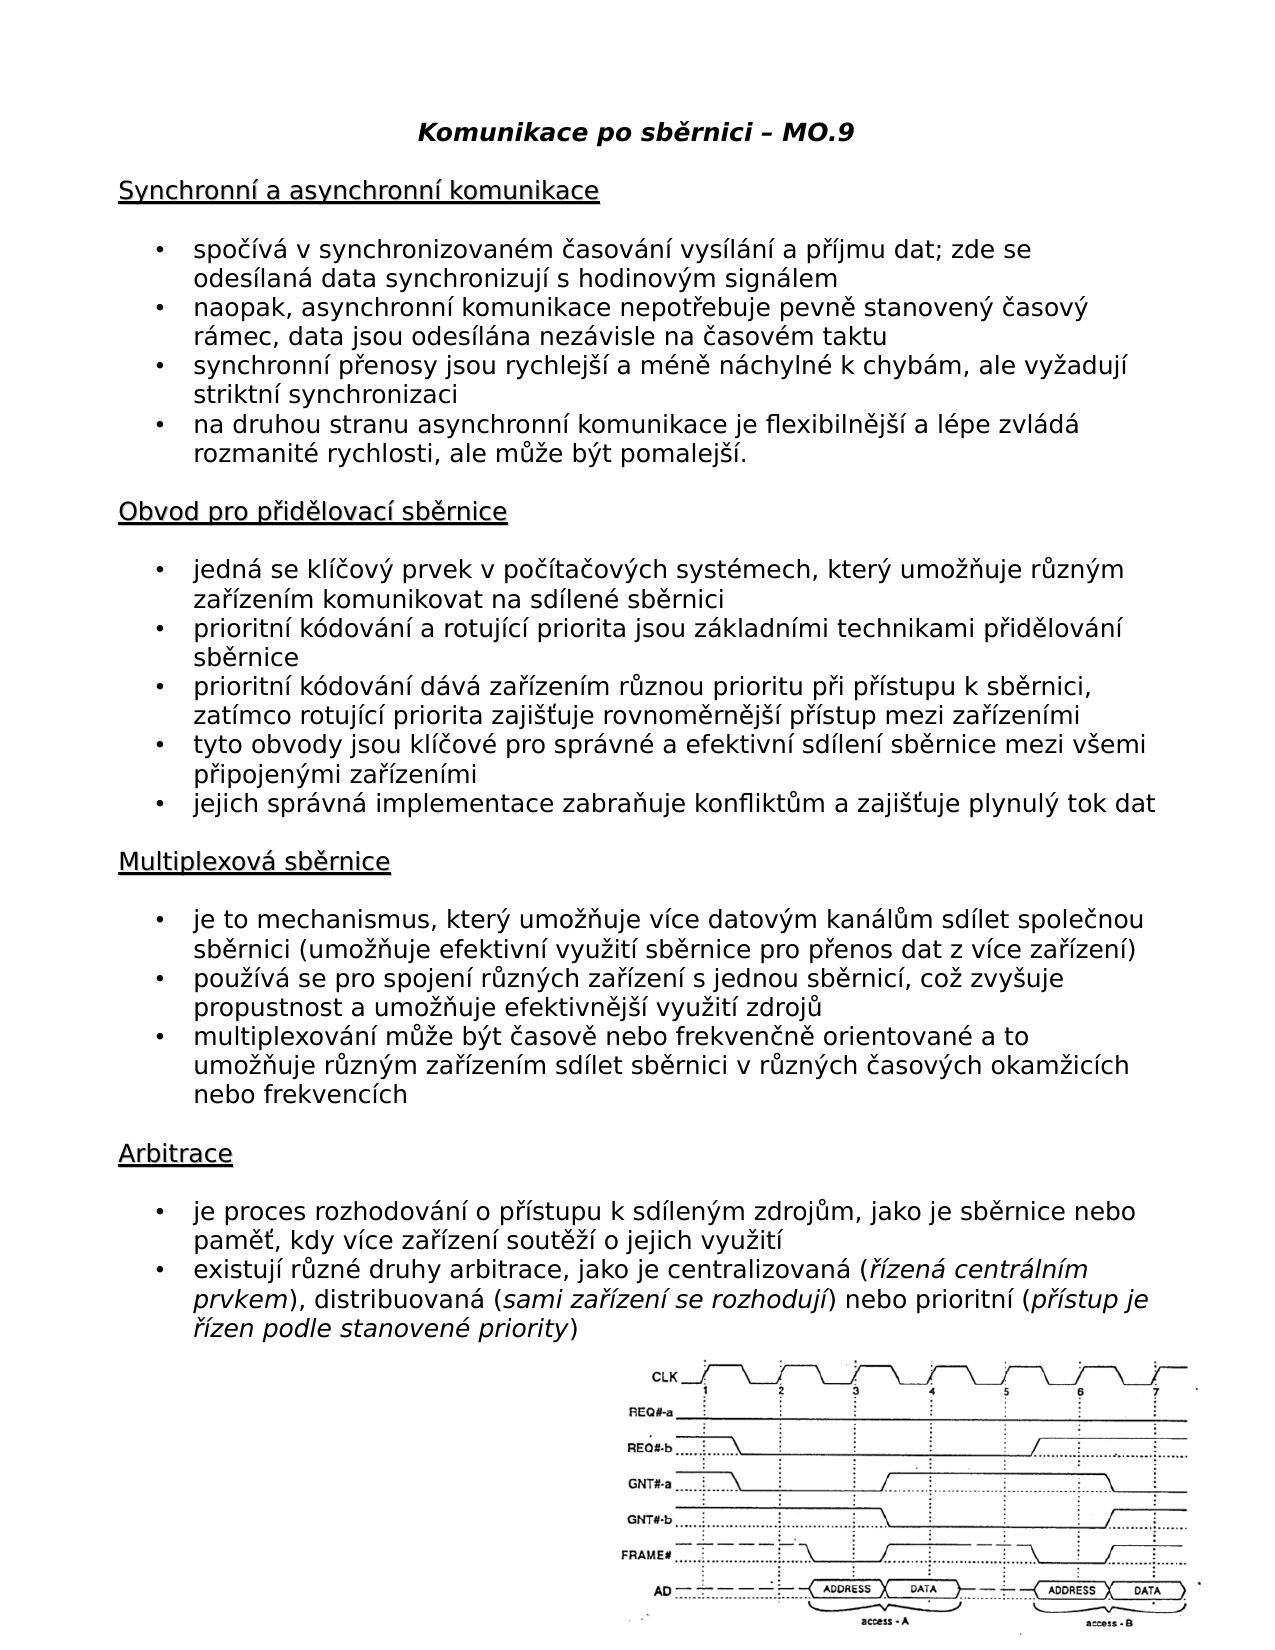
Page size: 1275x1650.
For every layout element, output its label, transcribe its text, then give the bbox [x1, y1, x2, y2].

list tyto obvody jsou klíčové pro správné a efektivní sdílení sběrnice mezi všemi připojenými zařízeními [156, 731, 1157, 789]
list synchronní přenosy jsou rychlejší a méně náchylné k chybám, ale vyžadují striktní synchronizaci [156, 351, 1157, 410]
list existují různé druhy arbitrace, jako je centralizovaná (řízená centrálním prvkem), distribuovaná (sami zařízení se rozhodují) nebo prioritní (přístup je řízen podle stanovené priority) [156, 1256, 1157, 1343]
list je proces rozhodování o přístupu k sdíleným zdrojům, jako je sběrnice nebo paměť, kdy více zařízení soutěží o jejich využití [156, 1197, 1157, 1256]
list multiplexování může být časově nebo frekvenčně orientované a to umožňuje různým zařízením sdílet sběrnici v různých časových okamžicích nebo frekvencích [156, 1022, 1157, 1110]
text Obvod pro přidělovací sběrnice [118, 497, 1157, 526]
text Komunikace po sběrnici – MO.9 [118, 118, 1157, 147]
text Synchronní a asynchronní komunikace [118, 176, 1157, 206]
picture [611, 1332, 1216, 1639]
list na druhou stranu asynchronní komunikace je flexibilnější a lépe zvládá rozmanité rychlosti, ale může být pomalejší. [156, 410, 1157, 468]
list spočívá v synchronizovaném časování vysílání a příjmu dat; zde se odesílaná data synchronizují s hodinovým signálem [156, 235, 1157, 293]
list prioritní kódování dává zařízením různou prioritu při přístupu k sběrnici, zatímco rotující priorita zajišťuje rovnoměrnější přístup mezi zařízeními [156, 672, 1157, 731]
list prioritní kódování a rotující priorita jsou základními technikami přidělování sběrnice [156, 614, 1157, 672]
list je to mechanismus, který umožňuje více datovým kanálům sdílet společnou sběrnici (umožňuje efektivní využití sběrnice pro přenos dat z více zařízení) [156, 906, 1157, 964]
list jejich správná implementace zabraňuje konfliktům a zajišťuje plynulý tok dat [156, 789, 1157, 818]
list používá se pro spojení různých zařízení s jednou sběrnicí, což zvyšuje propustnost a umožňuje efektivnější využití zdrojů [156, 964, 1157, 1022]
list naopak, asynchronní komunikace nepotřebuje pevně stanovený časový rámec, data jsou odesílána nezávisle na časovém taktu [156, 293, 1157, 351]
list jedná se klíčový prvek v počítačových systémech, který umožňuje různým zařízením komunikovat na sdílené sběrnici [156, 556, 1157, 614]
text Arbitrace [118, 1139, 1157, 1168]
text Multiplexová sběrnice [118, 847, 1157, 876]
